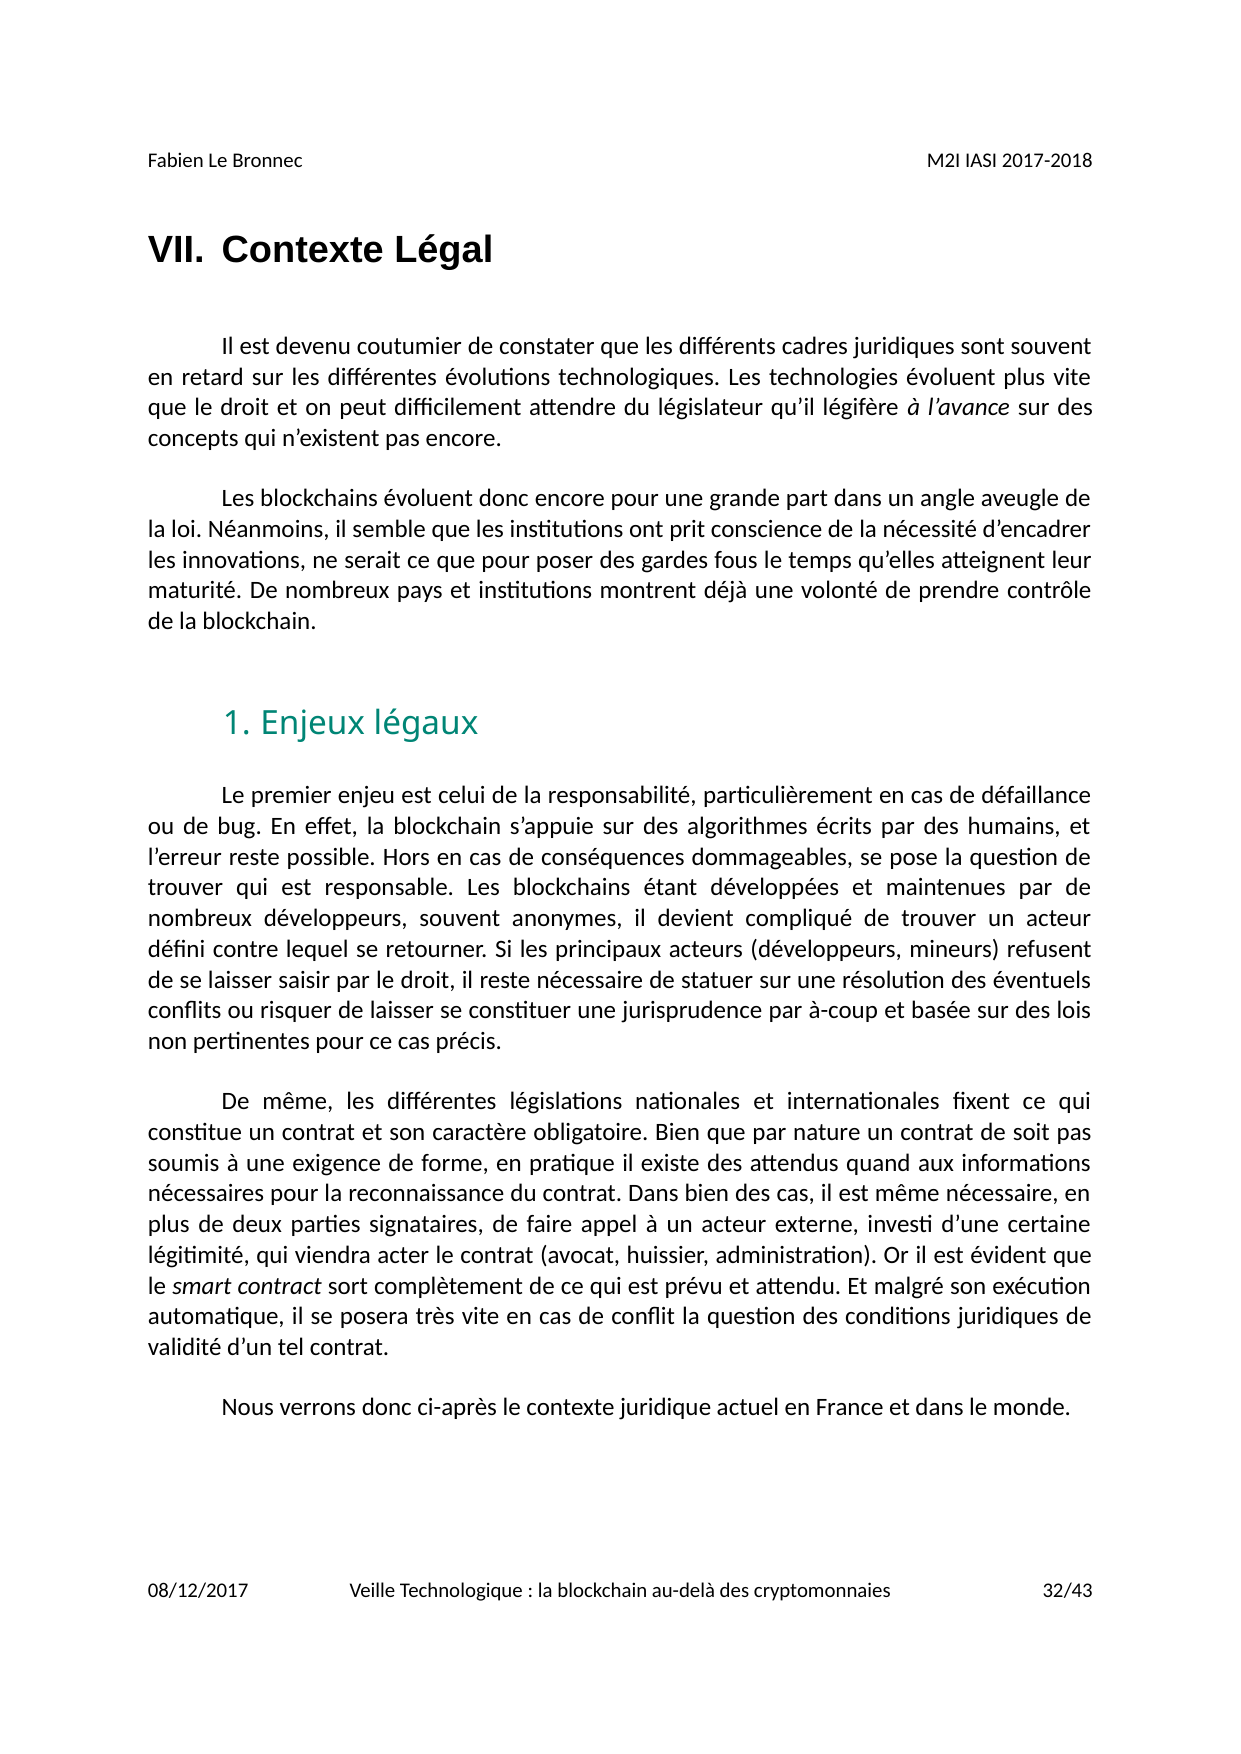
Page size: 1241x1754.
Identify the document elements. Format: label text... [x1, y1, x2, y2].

text Il est devenu coutumier de constater que les différents cadres juridiques sont souvent en retard sur les différentes évolutions technologiques. Les technologies évoluent plus vite que le droit et on peut difficilement attendre du législateur qu’il légifère à l’avance sur des concepts qui n’existent pas encore. [148, 330, 1093, 453]
text Les blockchains évoluent donc encore pour une grande part dans un angle aveugle de la loi. Néanmoins, il semble que les institutions ont prit conscience de la nécessité d’encadrer les innovations, ne serait ce que pour poser des gardes fous le temps qu’elles atteignent leur maturité. De nombreux pays et institutions montrent déjà une volonté de prendre contrôle de la blockchain. [148, 482, 1093, 636]
text De même, les différentes législations nationales et internationales fixent ce qui constitue un contrat et son caractère obligatoire. Bien que par nature un contrat de soit pas soumis à une exigence de forme, en pratique il existe des attendus quand aux informations nécessaires pour la reconnaissance du contrat. Dans bien des cas, il est même nécessaire, en plus de deux parties signataires, de faire appel à un acteur externe, investi d’une certaine légitimité, qui viendra acter le contrat (avocat, huissier, administration). Or il est évident que le smart contract sort complètement de ce qui est prévu et attendu. Et malgré son exécution automatique, il se posera très vite en cas de conflit la question des conditions juridiques de validité d’un tel contrat. [148, 1085, 1093, 1362]
text Le premier enjeu est celui de la responsabilité, particulièrement en cas de défaillance ou de bug. En effet, la blockchain s’appuie sur des algorithmes écrits par des humains, et l’erreur reste possible. Hors en cas de conséquences dommageables, se pose la question de trouver qui est responsable. Les blockchains étant développées et maintenues par de nombreux développeurs, souvent anonymes, il devient compliqué de trouver un acteur défini contre lequel se retourner. Si les principaux acteurs (développeurs, mineurs) refusent de se laisser saisir par le droit, il reste nécessaire de statuer sur une résolution des éventuels conflits ou risquer de laisser se constituer une jurisprudence par à-coup et basée sur des lois non pertinentes pour ce cas précis. [148, 779, 1093, 1056]
text Nous verrons donc ci-après le contexte juridique actuel en France et dans le monde. [148, 1391, 1093, 1422]
subtitle Contexte Légal [148, 227, 1093, 271]
subtitle Enjeux légaux [223, 698, 1093, 744]
